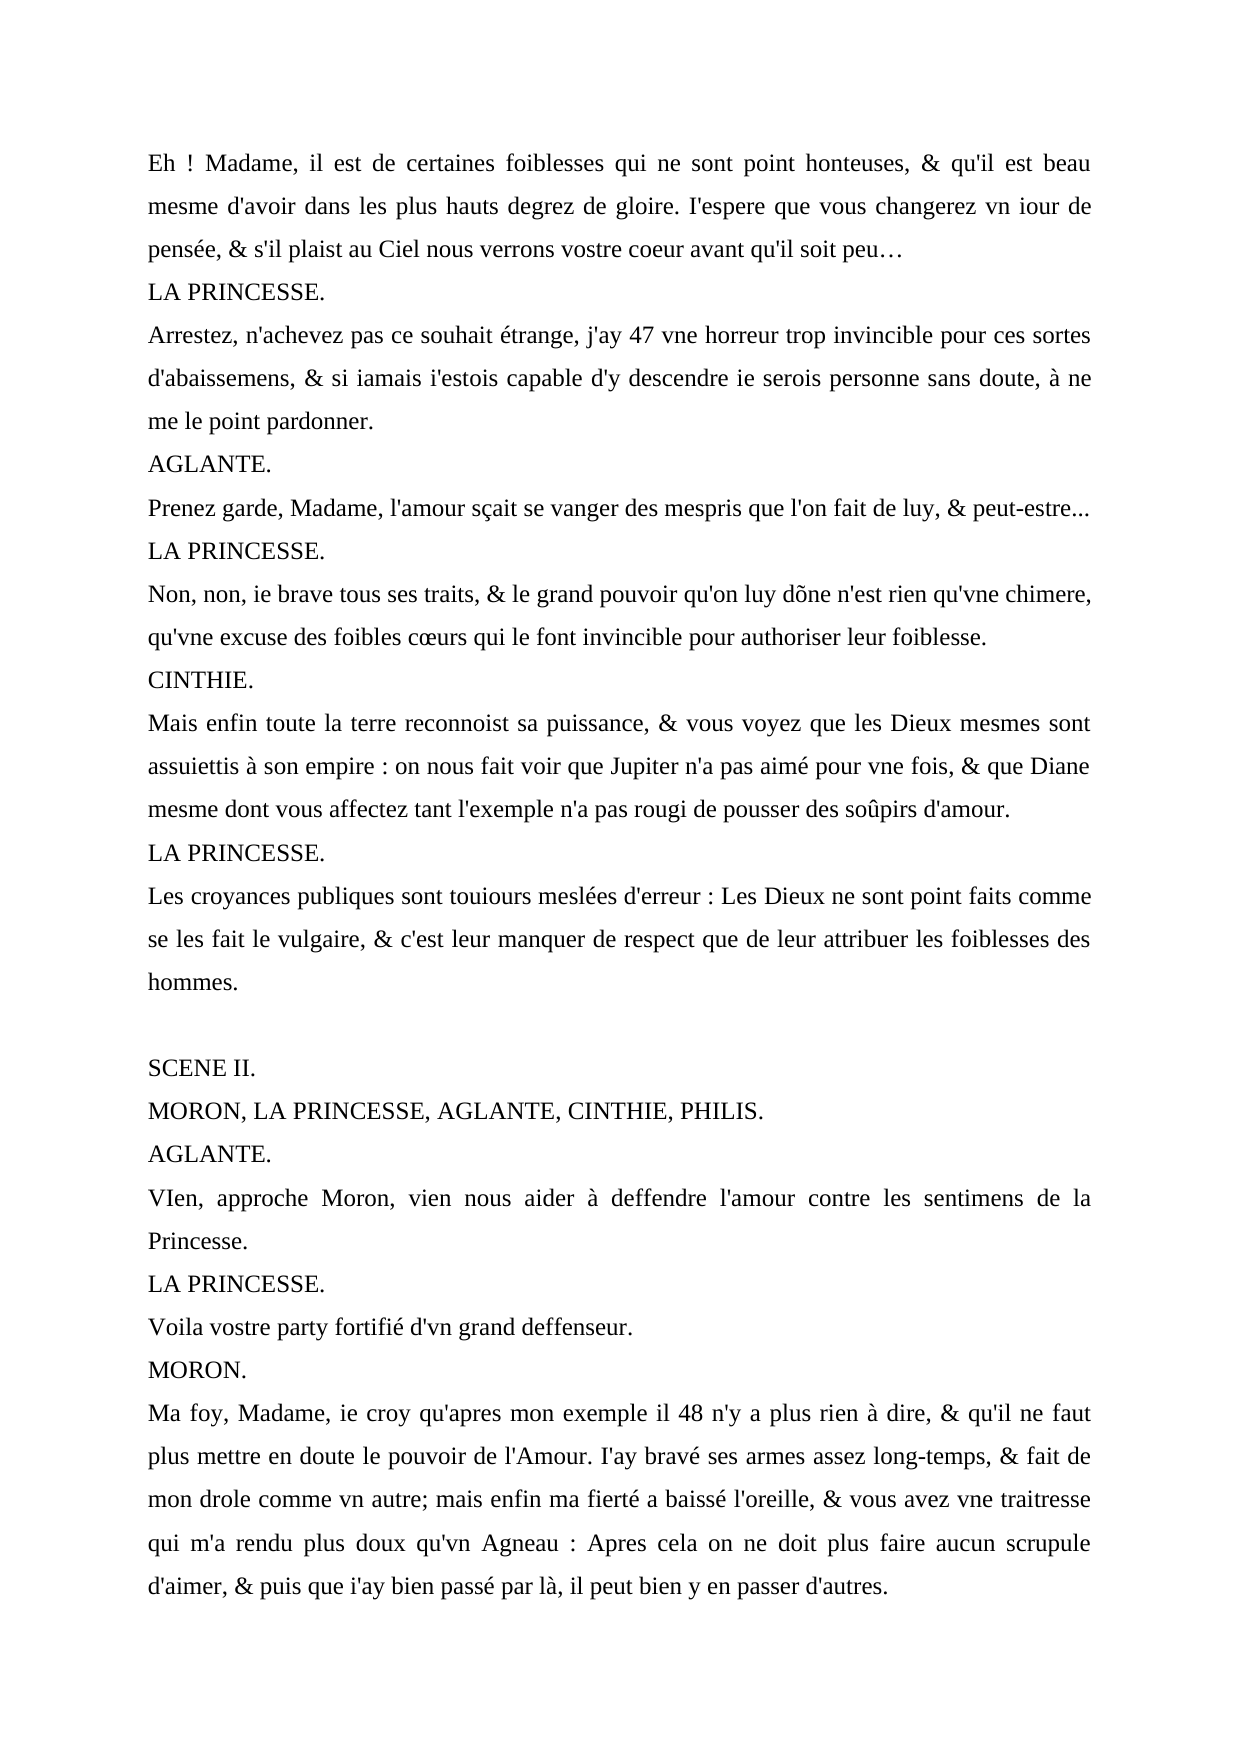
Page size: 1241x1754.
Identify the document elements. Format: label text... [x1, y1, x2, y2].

text Voila vostre party fortifié d'vn grand deffenseur. [148, 1312, 1093, 1341]
text MORON, LA PRINCESSE, AGLANTE, CINTHIE, PHILIS. [148, 1096, 1093, 1125]
text AGLANTE. [148, 449, 1093, 478]
text MORON. [148, 1355, 1093, 1384]
text Arrestez, n'achevez pas ce souhait étrange, j'ay 47 vne horreur trop invincible pour ces sortes d'abaissemens, & si iamais i'estois capable d'y descendre ie serois personne sans doute, à ne me le point pardonner. [148, 320, 1093, 435]
text VIen, approche Moron, vien nous aider à deffendre l'amour contre les sentimens de la Princesse. [148, 1183, 1093, 1254]
text CINTHIE. [148, 665, 1093, 694]
text Eh ! Madame, il est de certaines foiblesses qui ne sont point honteuses, & qu'il est beau mesme d'avoir dans les plus hauts degrez de gloire. I'espere que vous changerez vn iour de pensée, & s'il plaist au Ciel nous verrons vostre coeur avant qu'il soit peu… [148, 148, 1093, 263]
text Ma foy, Madame, ie croy qu'apres mon exemple il 48 n'y a plus rien à dire, & qu'il ne faut plus mettre en doute le pouvoir de l'Amour. I'ay bravé ses armes assez long-temps, & fait de mon drole comme vn autre; mais enfin ma fierté a baissé l'oreille, & vous avez vne traitresse qui m'a rendu plus doux qu'vn Agneau : Apres cela on ne doit plus faire aucun scrupule d'aimer, & puis que i'ay bien passé par là, il peut bien y en passer d'autres. [148, 1398, 1093, 1599]
text Les croyances publiques sont touiours meslées d'erreur : Les Dieux ne sont point faits comme se les fait le vulgaire, & c'est leur manquer de respect que de leur attribuer les foiblesses des hommes. [148, 881, 1093, 996]
text AGLANTE. [148, 1139, 1093, 1168]
text Prenez garde, Madame, l'amour sçait se vanger des mespris que l'on fait de luy, & peut-estre... [148, 493, 1093, 521]
text LA PRINCESSE. [148, 536, 1093, 564]
text SCENE II. [148, 1053, 1093, 1082]
text LA PRINCESSE. [148, 1269, 1093, 1298]
text LA PRINCESSE. [148, 838, 1093, 866]
text Non, non, ie brave tous ses traits, & le grand pouvoir qu'on luy dõne n'est rien qu'vne chimere, qu'vne excuse des foibles cœurs qui le font invincible pour authoriser leur foiblesse. [148, 579, 1093, 651]
text Mais enfin toute la terre reconnoist sa puissance, & vous voyez que les Dieux mesmes sont assuiettis à son empire : on nous fait voir que Jupiter n'a pas aimé pour vne fois, & que Diane mesme dont vous affectez tant l'exemple n'a pas rougi de pousser des soûpirs d'amour. [148, 708, 1093, 823]
text LA PRINCESSE. [148, 277, 1093, 306]
